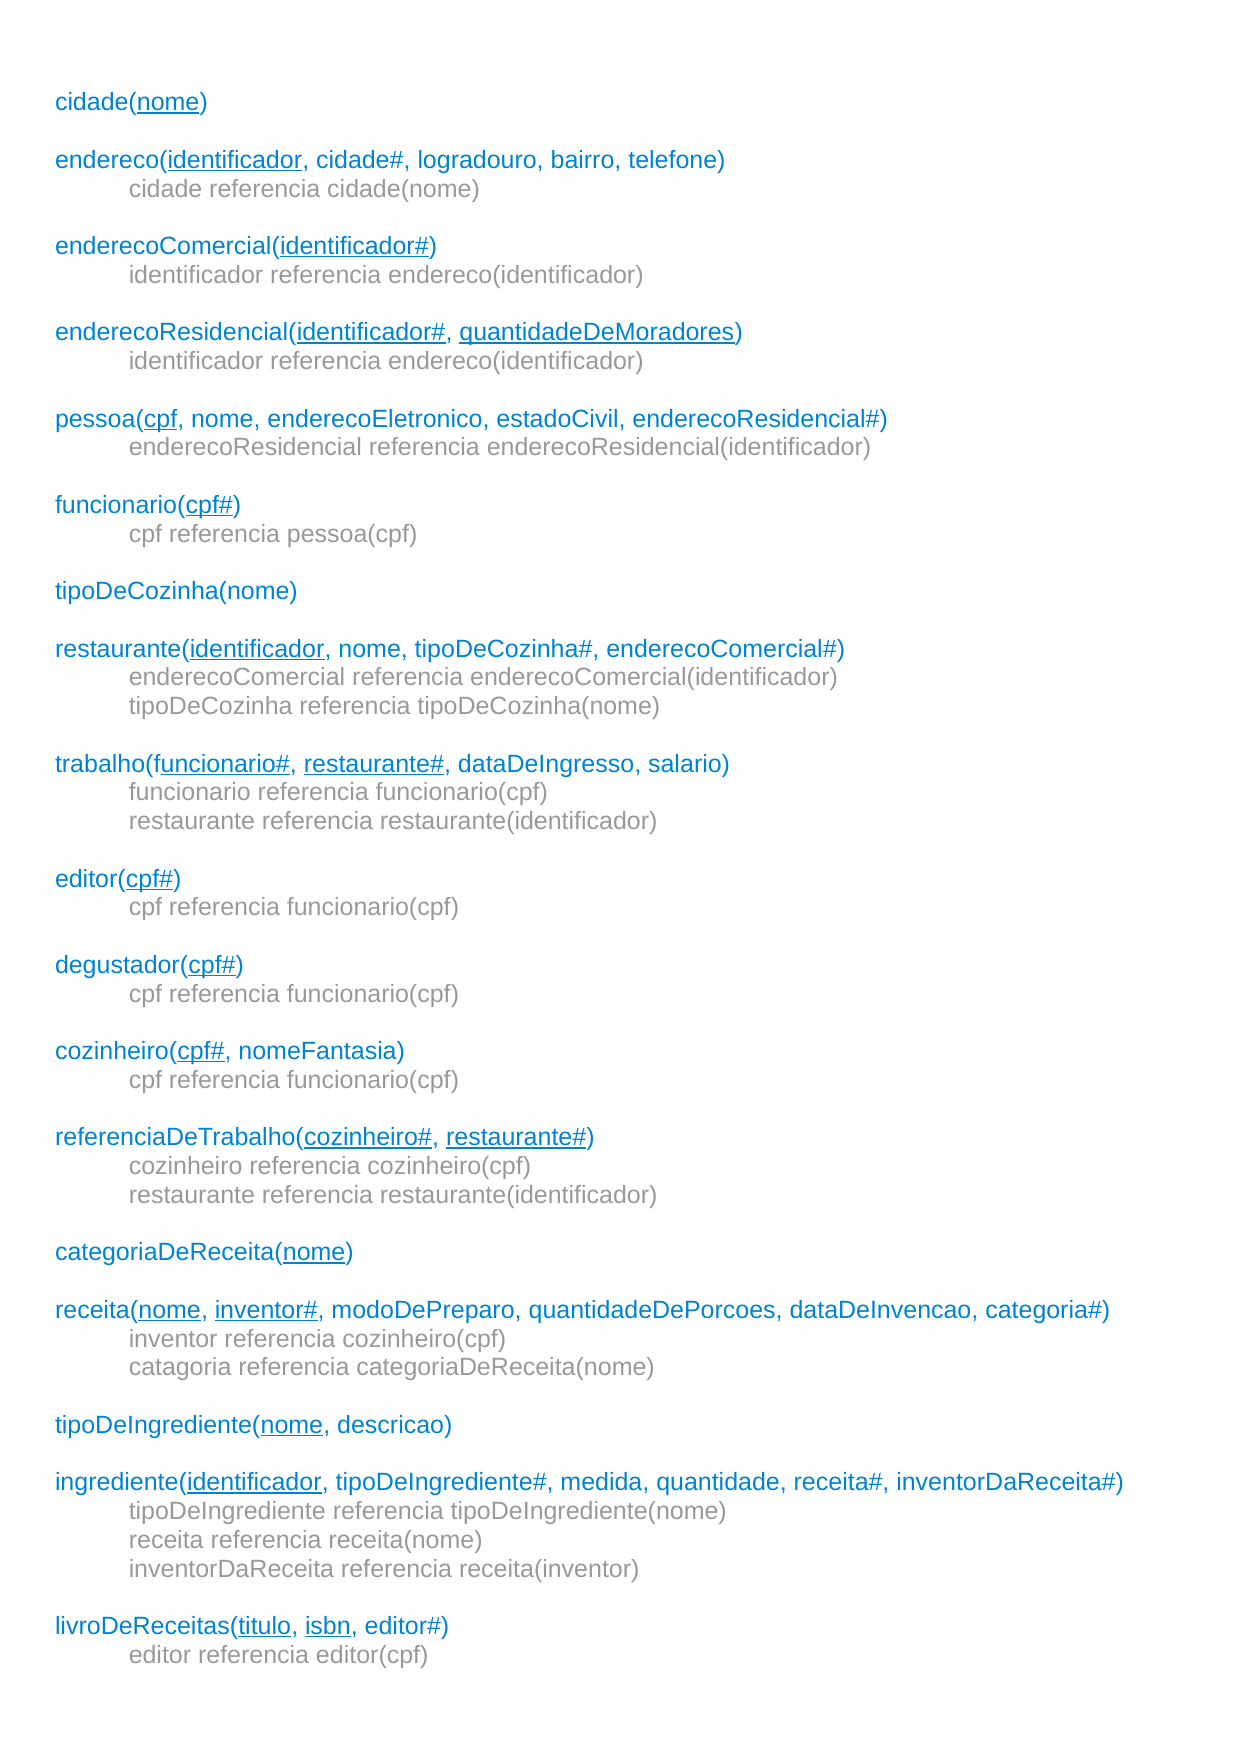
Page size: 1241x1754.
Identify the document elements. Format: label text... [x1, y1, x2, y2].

text tipoDeCozinha referencia tipoDeCozinha(nome) [55, 691, 1194, 720]
text cpf referencia funcionario(cpf) [55, 978, 1194, 1007]
text enderecoComercial referencia enderecoComercial(identificador) [55, 662, 1194, 691]
text inventorDaReceita referencia receita(inventor) [55, 1553, 1194, 1582]
text funcionario(cpf#) [55, 490, 1194, 518]
text funcionario referencia funcionario(cpf) [55, 777, 1194, 806]
text cozinheiro referencia cozinheiro(cpf) [55, 1151, 1194, 1180]
text identificador referencia endereco(identificador) [55, 260, 1194, 288]
text pessoa(cpf, nome, enderecoEletronico, estadoCivil, enderecoResidencial#) [55, 403, 1194, 432]
text catagoria referencia categoriaDeReceita(nome) [55, 1352, 1194, 1381]
text cpf referencia funcionario(cpf) [55, 1065, 1194, 1093]
text tipoDeIngrediente referencia tipoDeIngrediente(nome) [55, 1496, 1194, 1525]
text editor(cpf#) [55, 863, 1194, 892]
text tipoDeCozinha(nome) [55, 576, 1194, 605]
text cpf referencia pessoa(cpf) [55, 518, 1194, 547]
text restaurante referencia restaurante(identificador) [55, 806, 1194, 835]
text categoriaDeReceita(nome) [55, 1237, 1194, 1266]
text inventor referencia cozinheiro(cpf) [55, 1323, 1194, 1352]
text identificador referencia endereco(identificador) [55, 346, 1194, 375]
text enderecoResidencial(identificador#, quantidadeDeMoradores) [55, 317, 1194, 346]
text tipoDeIngrediente(nome, descricao) [55, 1410, 1194, 1438]
text cpf referencia funcionario(cpf) [55, 892, 1194, 921]
text trabalho(funcionario#, restaurante#, dataDeIngresso, salario) [55, 748, 1194, 777]
text enderecoResidencial referencia enderecoResidencial(identificador) [55, 432, 1194, 461]
text cidade referencia cidade(nome) [55, 173, 1194, 202]
text endereco(identificador, cidade#, logradouro, bairro, telefone) [55, 145, 1194, 173]
text receita(nome, inventor#, modoDePreparo, quantidadeDePorcoes, dataDeInvencao, categoria#) [55, 1295, 1194, 1323]
text receita referencia receita(nome) [55, 1525, 1194, 1553]
text degustador(cpf#) [55, 950, 1194, 978]
text referenciaDeTrabalho(cozinheiro#, restaurante#) [55, 1122, 1194, 1151]
text restaurante referencia restaurante(identificador) [55, 1180, 1194, 1208]
text enderecoComercial(identificador#) [55, 231, 1194, 260]
text cidade(nome) [55, 87, 1194, 116]
text restaurante(identificador, nome, tipoDeCozinha#, enderecoComercial#) [55, 633, 1194, 662]
text editor referencia editor(cpf) [55, 1640, 1194, 1668]
text cozinheiro(cpf#, nomeFantasia) [55, 1036, 1194, 1065]
text ingrediente(identificador, tipoDeIngrediente#, medida, quantidade, receita#, inventorDaReceita#) [55, 1467, 1194, 1496]
text livroDeReceitas(titulo, isbn, editor#) [55, 1611, 1194, 1640]
